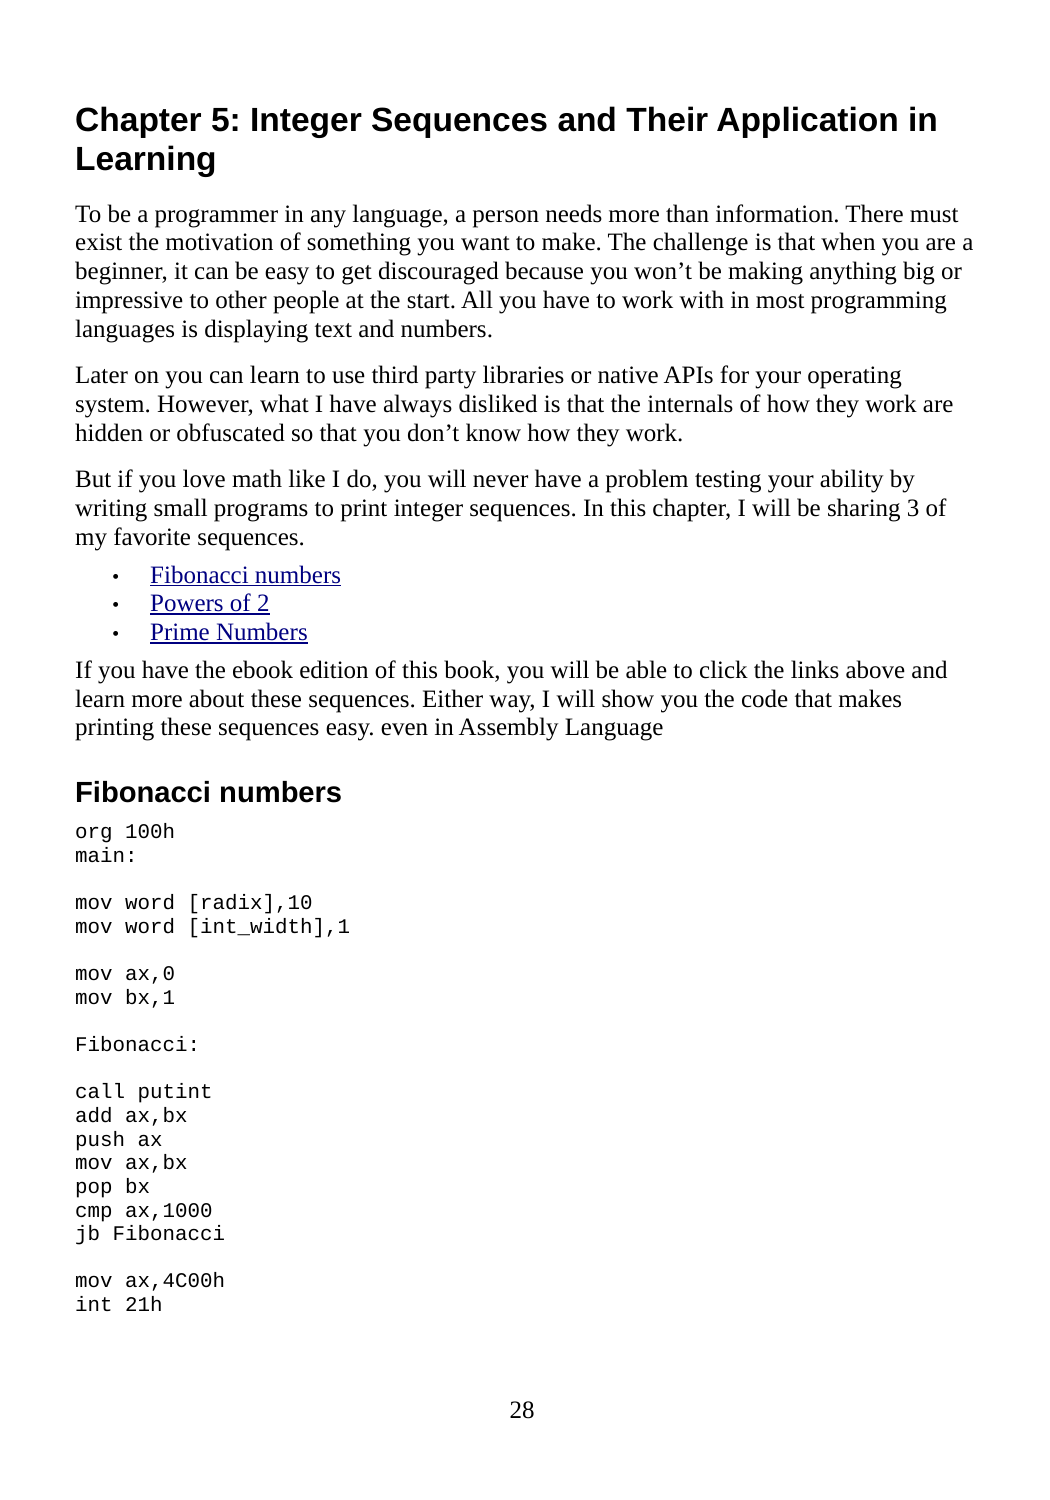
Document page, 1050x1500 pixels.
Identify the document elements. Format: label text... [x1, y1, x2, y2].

text pop bx [75, 1176, 975, 1199]
text But if you love math like I do, you will never have a problem testing your ability by writing small programs to print integer sequences. In this chapter, I will be sharing 3 of my favorite sequences. [75, 464, 975, 551]
text Later on you can learn to use third party libraries or native APIs for your operating system. However, what I have always disliked is that the internals of how they work are hidden or obfuscated so that you don’t know how they work. [75, 360, 975, 447]
text org 100h [75, 821, 975, 845]
list Fibonacci numbers [112, 560, 975, 588]
text Fibonacci: [75, 1034, 975, 1058]
list Prime Numbers [112, 617, 975, 646]
text mov ax,4C00h [75, 1271, 975, 1294]
text mov bx,1 [75, 987, 975, 1010]
text main: [75, 845, 975, 868]
text add ax,bx [75, 1105, 975, 1129]
text To be a programmer in any language, a person needs more than information. There must exist the motivation of something you want to make. The challenge is that when you are a beginner, it can be easy to get discouraged because you won’t be making anything big or impressive to other people at the start. All you have to work with in most programming languages is displaying text and numbers. [75, 199, 975, 342]
text mov ax,0 [75, 963, 975, 987]
text push ax [75, 1129, 975, 1152]
subtitle Chapter 5: Integer Sequences and Their Application in Learning [75, 100, 975, 177]
text int 21h [75, 1294, 975, 1318]
text mov word [radix],10 [75, 892, 975, 916]
text If you have the ebook edition of this book, you will be able to click the links above and learn more about these sequences. Either way, I will show you the code that makes printing these sequences easy. even in Assembly Language [75, 655, 975, 741]
text mov word [int_width],1 [75, 916, 975, 939]
text cmp ax,1000 [75, 1199, 975, 1223]
subtitle Fibonacci numbers [75, 775, 975, 809]
list Powers of 2 [112, 588, 975, 617]
text call putint [75, 1081, 975, 1105]
text mov ax,bx [75, 1152, 975, 1176]
text jb Fibonacci [75, 1223, 975, 1247]
